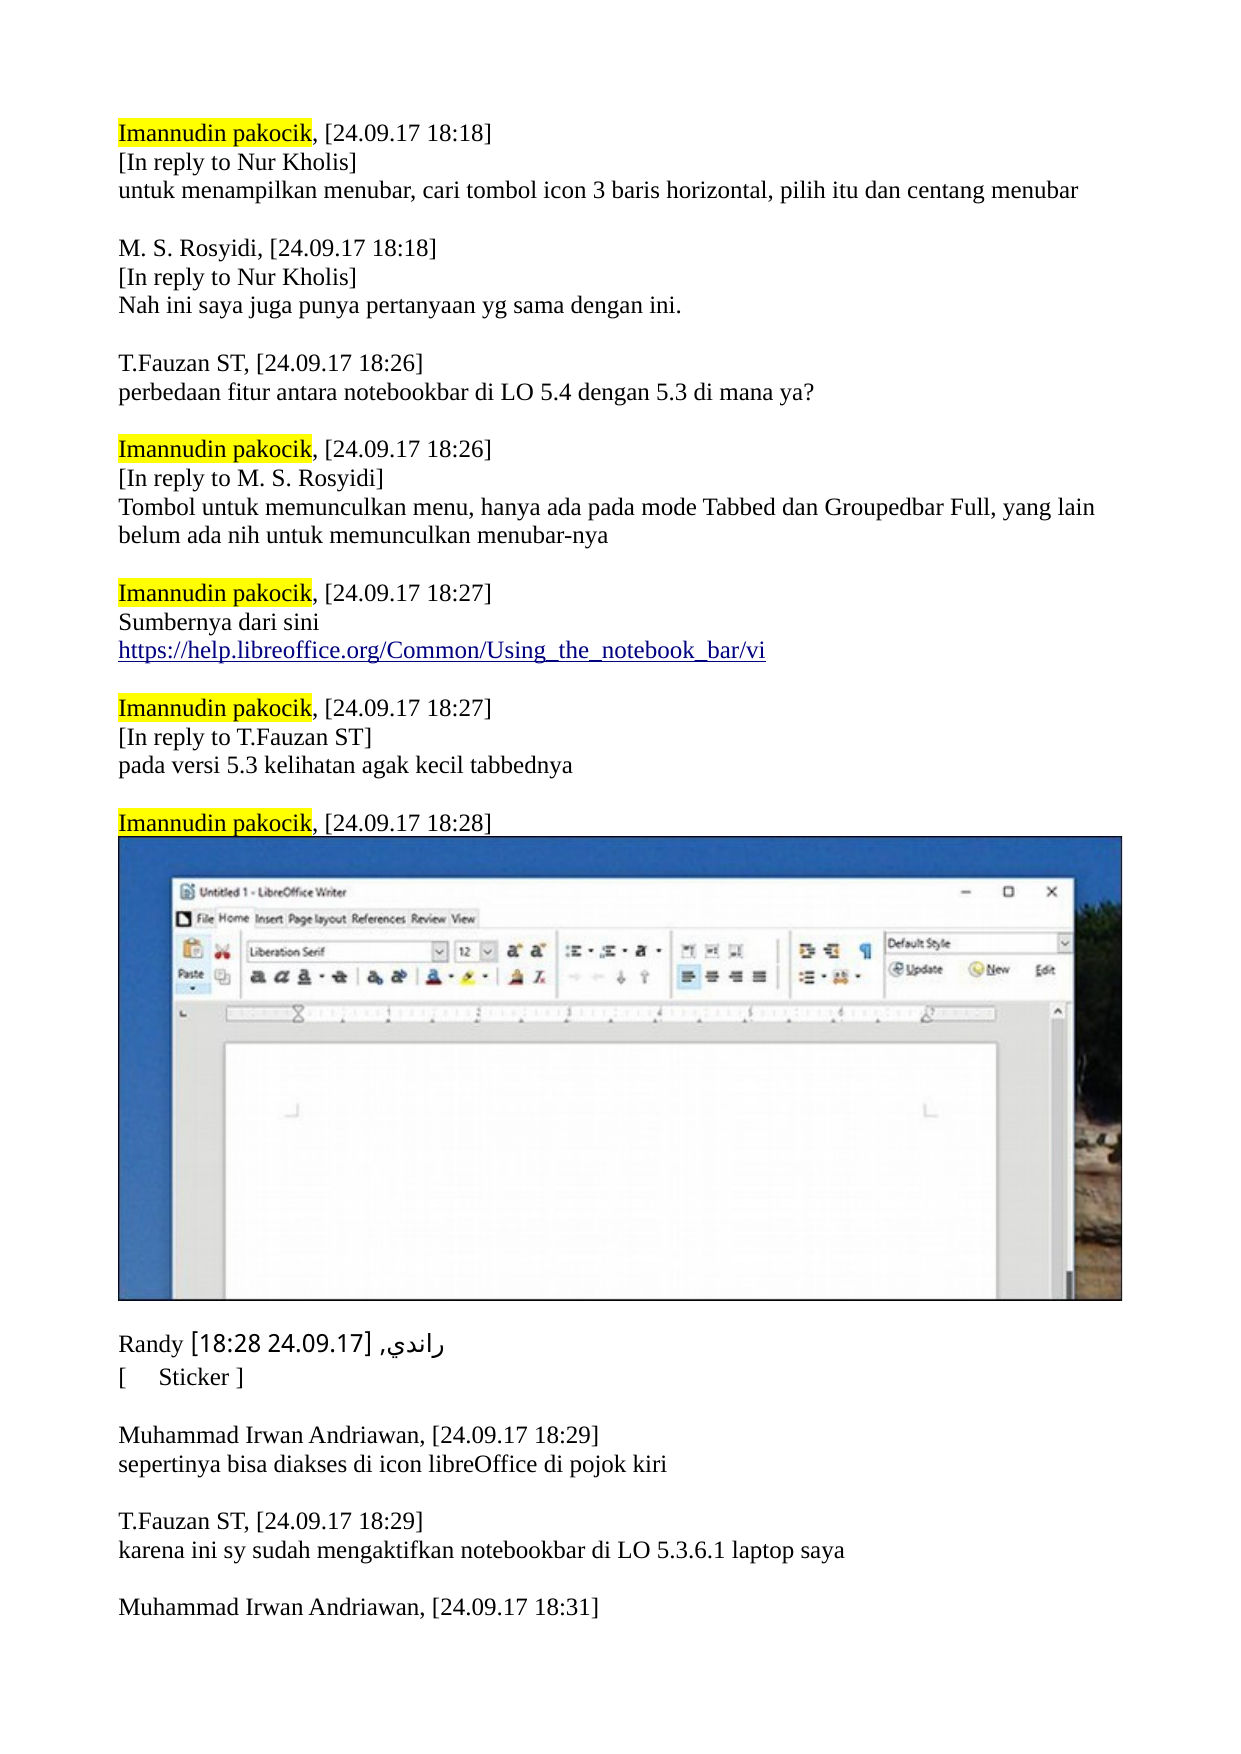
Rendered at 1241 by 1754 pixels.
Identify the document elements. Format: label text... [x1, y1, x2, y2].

text Imannudin pakocik, [24.09.17 18:27] [118, 693, 1122, 722]
text [ 🙏 Sticker ] [118, 1362, 1122, 1391]
text Imannudin pakocik, [24.09.17 18:26] [118, 434, 1122, 463]
text [In reply to Nur Kholis] [118, 147, 1122, 176]
text perbedaan fitur antara notebookbar di LO 5.4 dengan 5.3 di mana ya? [118, 377, 1122, 406]
text Muhammad Irwan Andriawan, [24.09.17 18:29] [118, 1420, 1122, 1449]
text T.Fauzan ST, [24.09.17 18:29] [118, 1506, 1122, 1535]
text karena ini sy sudah mengaktifkan notebookbar di LO 5.3.6.1 laptop saya [118, 1535, 1122, 1564]
text [In reply to Nur Kholis] [118, 262, 1122, 291]
text [In reply to T.Fauzan ST] [118, 722, 1122, 751]
text Nah ini saya juga punya pertanyaan yg sama dengan ini. [118, 291, 1122, 319]
text Muhammad Irwan Andriawan, [24.09.17 18:31] [118, 1592, 1122, 1621]
text Imannudin pakocik, [24.09.17 18:27] [118, 578, 1122, 607]
text T.Fauzan ST, [24.09.17 18:26] [118, 348, 1122, 377]
picture [118, 836, 1123, 1301]
text M. S. Rosyidi, [24.09.17 18:18] [118, 233, 1122, 262]
text https://help.libreoffice.org/Common/Using_the_notebook_bar/vi [118, 636, 1122, 664]
text Imannudin pakocik, [24.09.17 18:18] [118, 118, 1122, 147]
text Sumbernya dari sini [118, 607, 1122, 636]
text sepertinya bisa diakses di icon libreOffice di pojok kiri [118, 1449, 1122, 1477]
text Tombol untuk memunculkan menu, hanya ada pada mode Tabbed dan Groupedbar Full, yang lain belum ada nih untuk memunculkan menubar-nya [118, 492, 1122, 549]
text [In reply to M. S. Rosyidi] [118, 463, 1122, 492]
text pada versi 5.3 kelihatan agak kecil tabbednya [118, 751, 1122, 779]
text Randy راندي, [24.09.17 18:28] [118, 1329, 1122, 1362]
text untuk menampilkan menubar, cari tombol icon 3 baris horizontal, pilih itu dan centang menubar [118, 176, 1122, 204]
text Imannudin pakocik, [24.09.17 18:28] [118, 808, 1122, 836]
